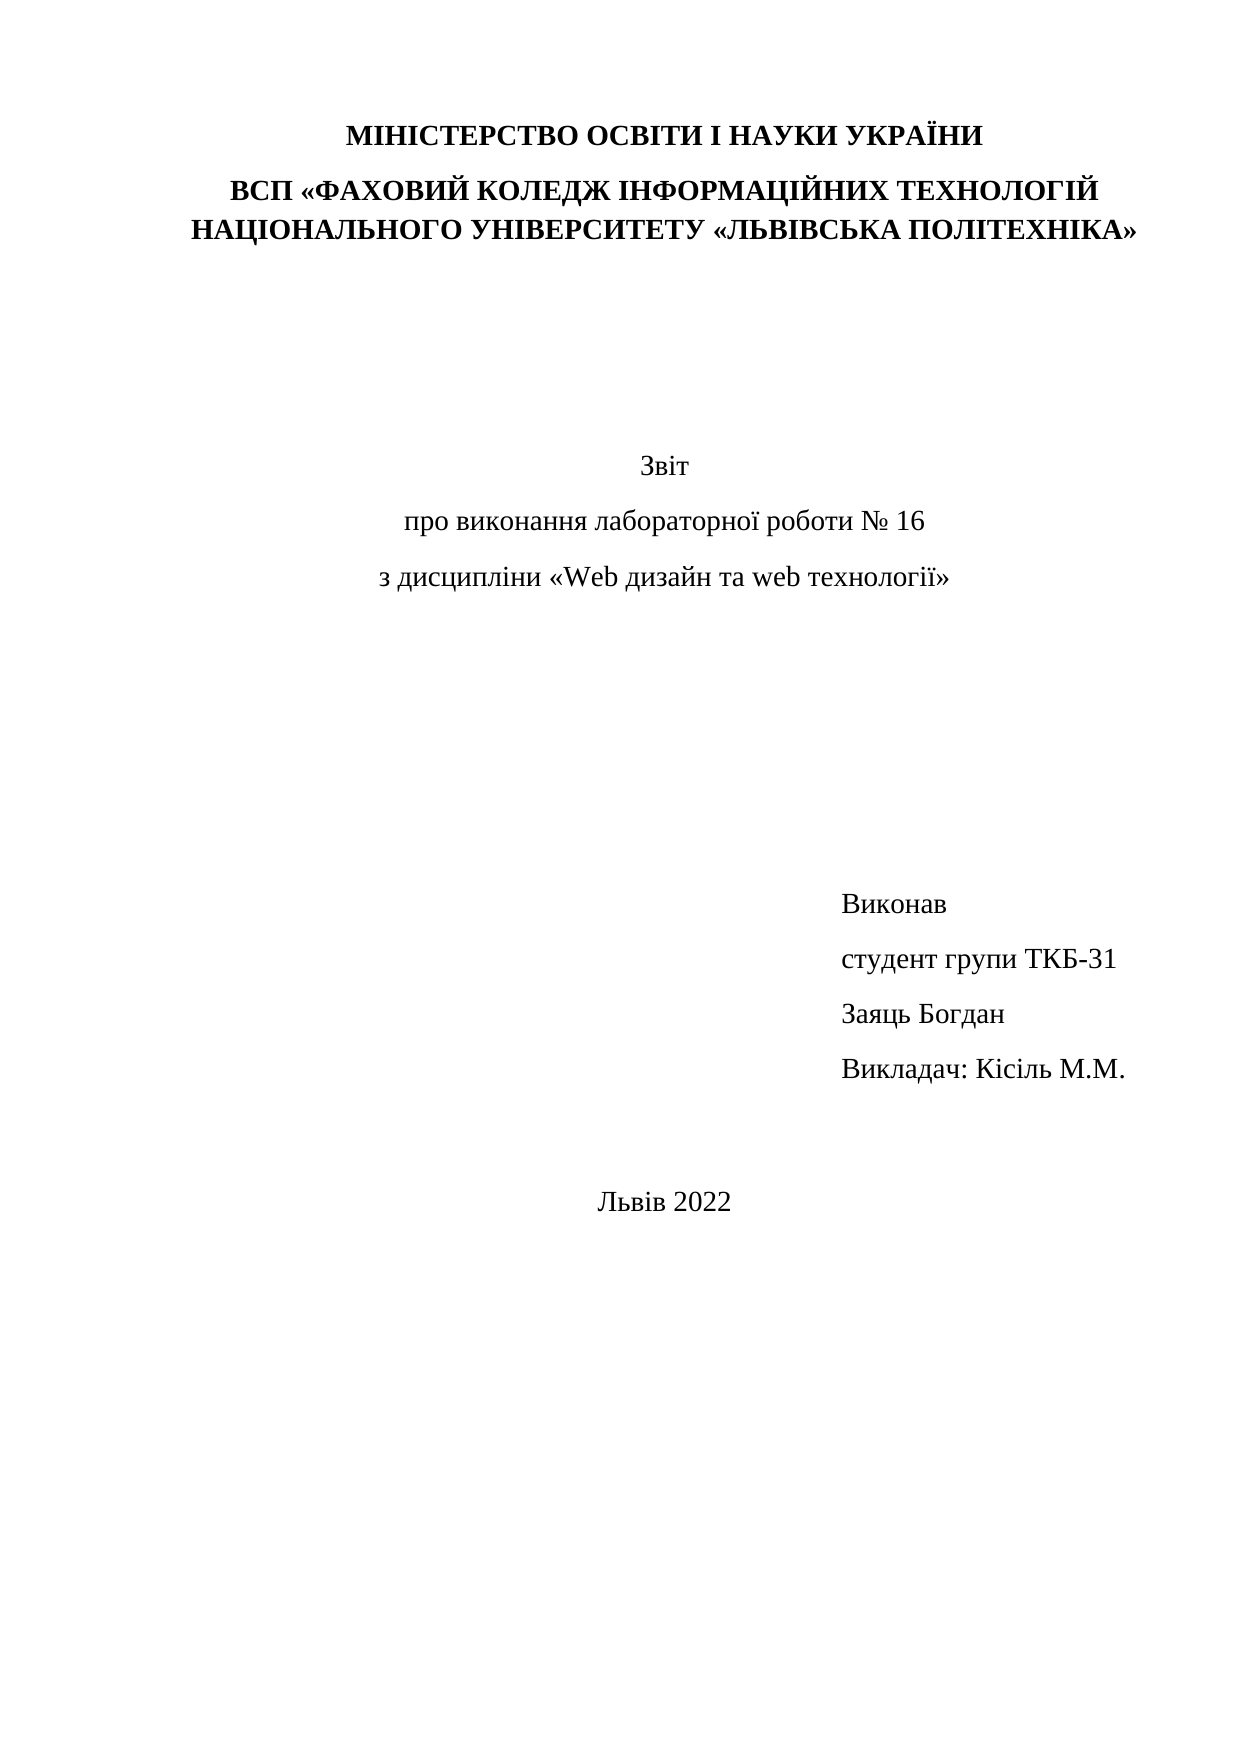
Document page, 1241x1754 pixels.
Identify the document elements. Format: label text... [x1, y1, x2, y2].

text з дисципліни «Web дизайн та web технології» [177, 559, 1152, 592]
text Львів 2022 [177, 1184, 1152, 1217]
text Заяць Богдан [841, 996, 1152, 1030]
text Викладач: Кісіль М.М. [841, 1051, 1152, 1085]
text МІНІСТЕРСТВО ОСВІТИ І НАУКИ УКРАЇНИ [177, 118, 1152, 152]
text Виконав [841, 886, 1152, 919]
text про виконання лабораторної роботи № 16 [177, 503, 1152, 537]
text студент групи ТКБ-31 [841, 941, 1152, 974]
text ВСП «ФАХОВИЙ КОЛЕДЖ ІНФОРМАЦІЙНИХ ТЕХНОЛОГІЙ НАЦІОНАЛЬНОГО УНІВЕРСИТЕТУ «ЛЬВІВСЬКА ПОЛІТЕХНІКА» [177, 173, 1152, 245]
text Звіт [177, 448, 1152, 482]
